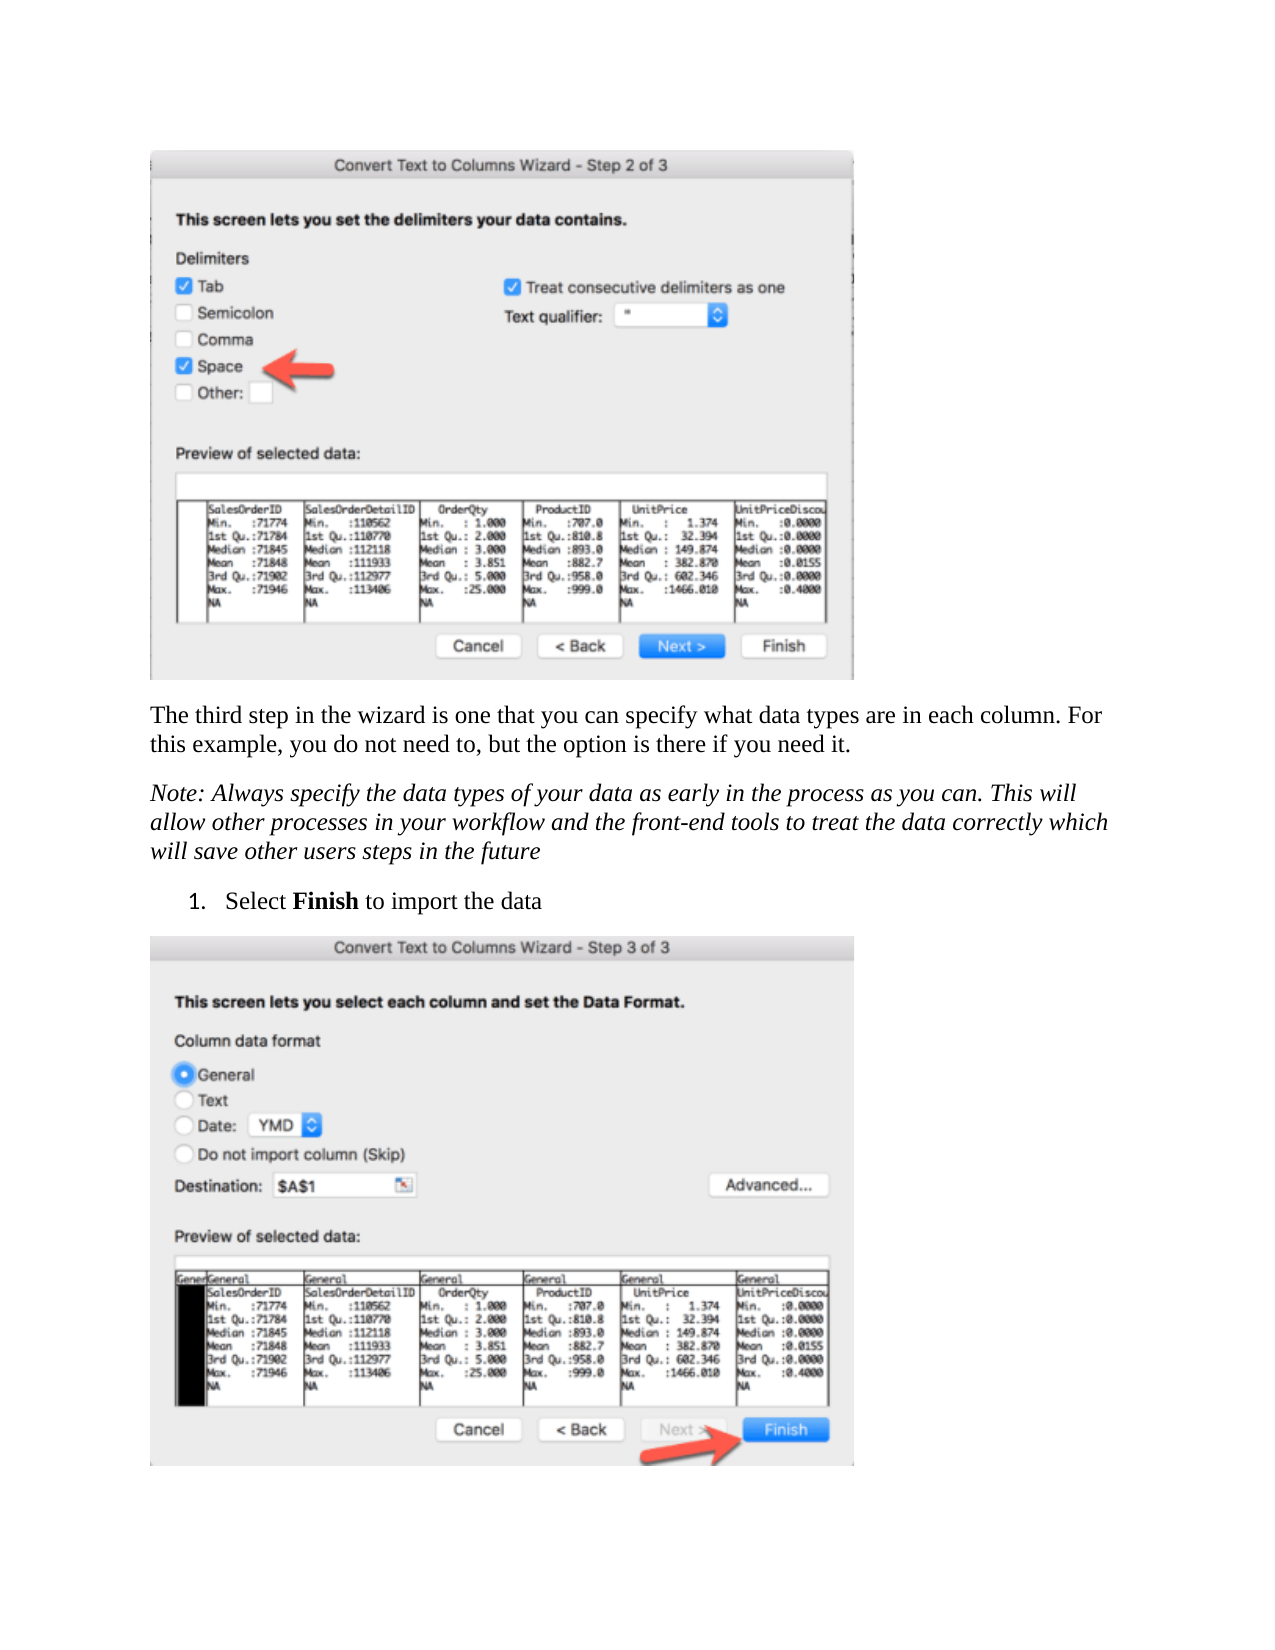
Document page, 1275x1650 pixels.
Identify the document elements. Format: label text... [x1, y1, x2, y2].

list Select Finish to import the data [187, 885, 1125, 916]
text Note: Always specify the data types of your data as early in the process as you can. This will allow other processes in your workflow and the front-end tools to treat the data correctly which will save other users steps in the future [150, 778, 1125, 864]
text The third step in the wizard is one that you can specify what data types are in each column. For this example, you do not need to, but the option is there if you need it. [150, 700, 1125, 757]
